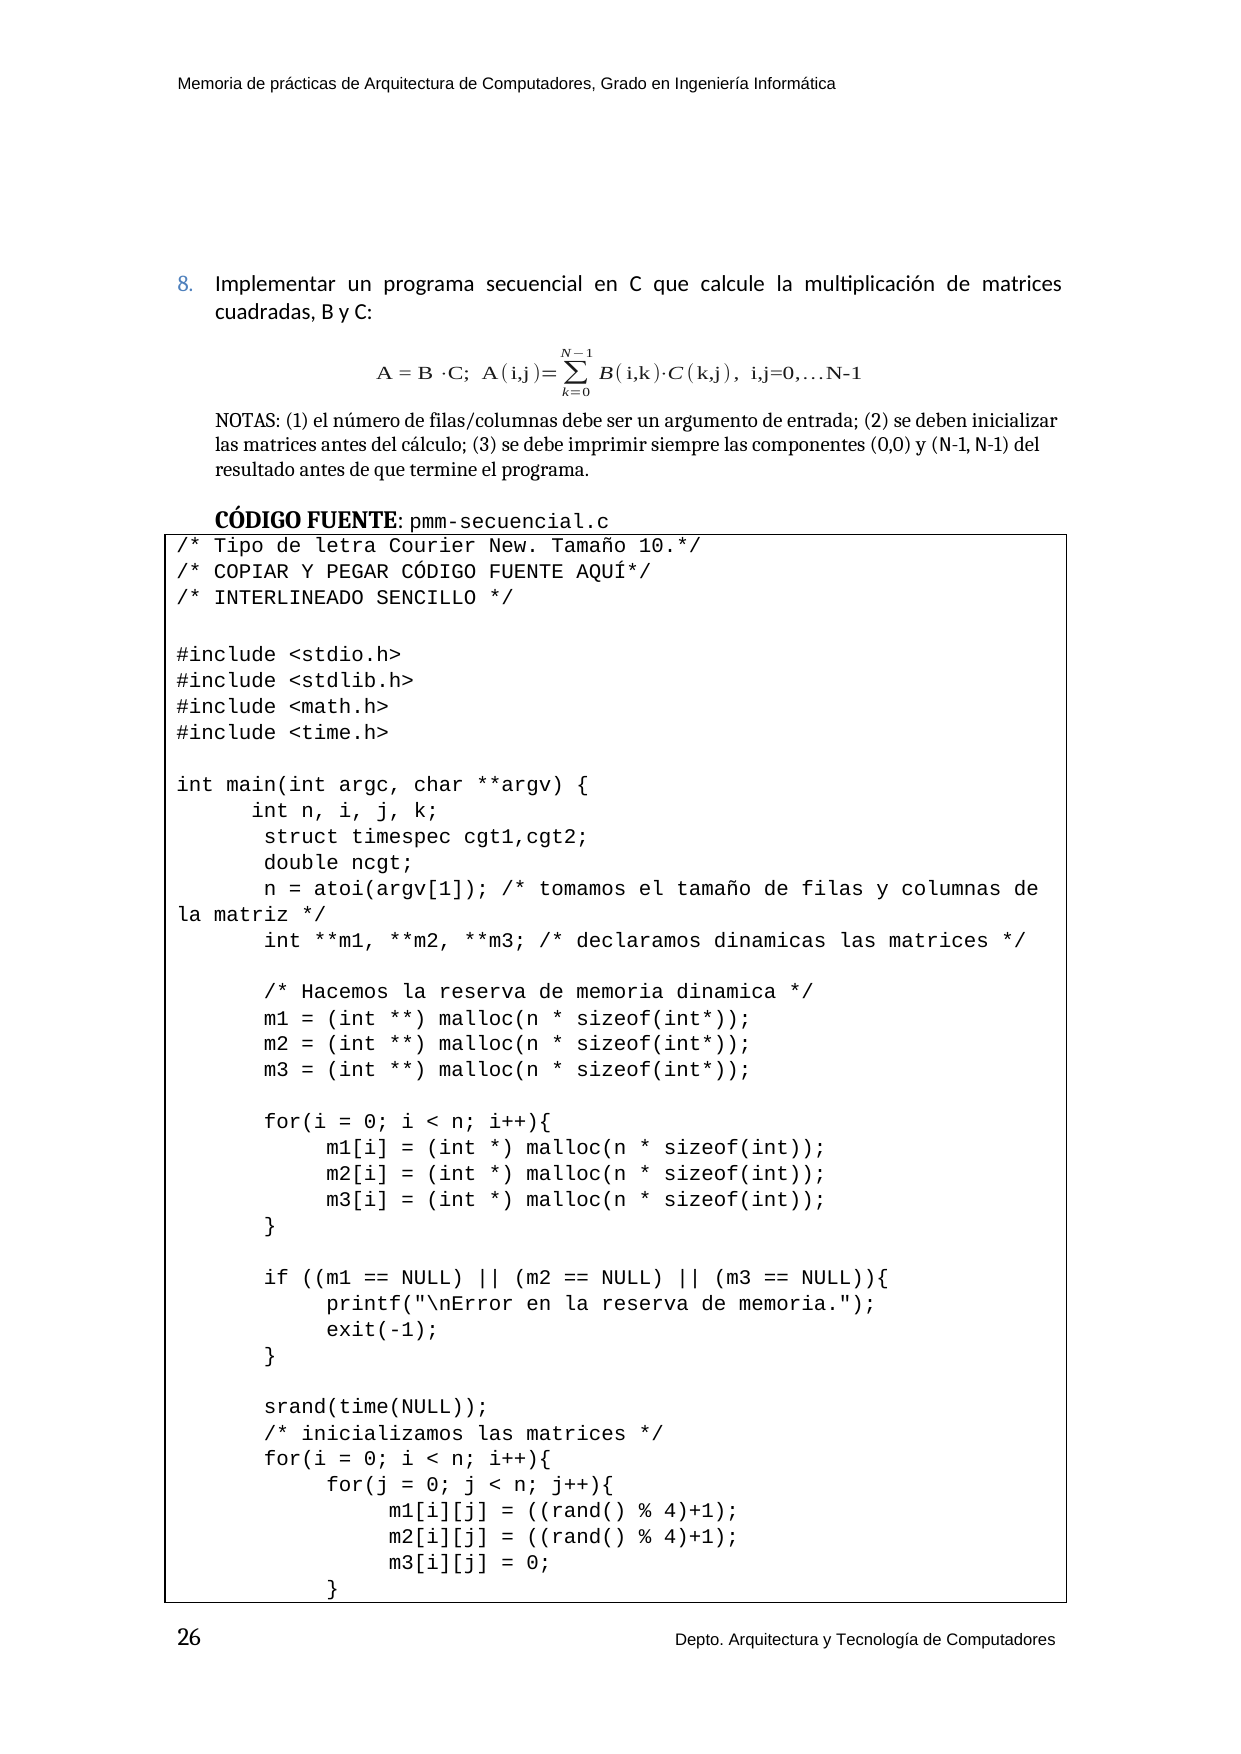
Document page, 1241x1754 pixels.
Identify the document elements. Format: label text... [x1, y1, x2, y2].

text CÓDIGO FUENTE: pmm-secuencial.c [215, 506, 1063, 534]
table_header /* Tipo de letra Courier New. Tamaño 10.*/ /* COPIAR Y PEGAR CÓDIGO FUENTE AQUÍ*/ /* INTERLINEADO SENCILLO */ #include <stdio.h> #include <stdlib.h> #include <math.h> #include <time.h> int main(int argc, char **argv) { int n, i, j, k; struct timespec cgt1,cgt2; double ncgt; n = atoi(argv[1]); /* tomamos el tamaño de filas y columnas de la matriz */ int **m1, **m2, **m3; /* declaramos dinamicas las matrices */ /* Hacemos la reserva de memoria dinamica */ m1 = (int **) malloc(n * sizeof(int*)); m2 = (int **) malloc(n * sizeof(int*)); m3 = (int **) malloc(n * sizeof(int*)); for(i = 0; i < n; i++){ m1[i] = (int *) malloc(n * sizeof(int)); m2[i] = (int *) malloc(n * sizeof(int)); m3[i] = (int *) malloc(n * sizeof(int)); } if ((m1 == NULL) || (m2 == NULL) || (m3 == NULL)){ printf("\nError en la reserva de memoria."); exit(-1); } srand(time(NULL)); /* inicializamos las matrices */ for(i = 0; i < n; i++){ for(j = 0; j < n; j++){ m1[i][j] = ((rand() % 4)+1); m2[i][j] = ((rand() % 4)+1); m3[i][j] = 0; } [166, 535, 1066, 1602]
text NOTAS: (1) el número de filas/columnas debe ser un argumento de entrada; (2) se deben inicializar las matrices antes del cálculo; (3) se debe imprimir siempre las componentes (0,0) y (N-1, N-1) del resultado antes de que termine el programa. [215, 409, 1063, 482]
list Implementar un programa secuencial en C que calcule la multiplicación de matrices cuadradas, B y C: [177, 269, 1063, 325]
